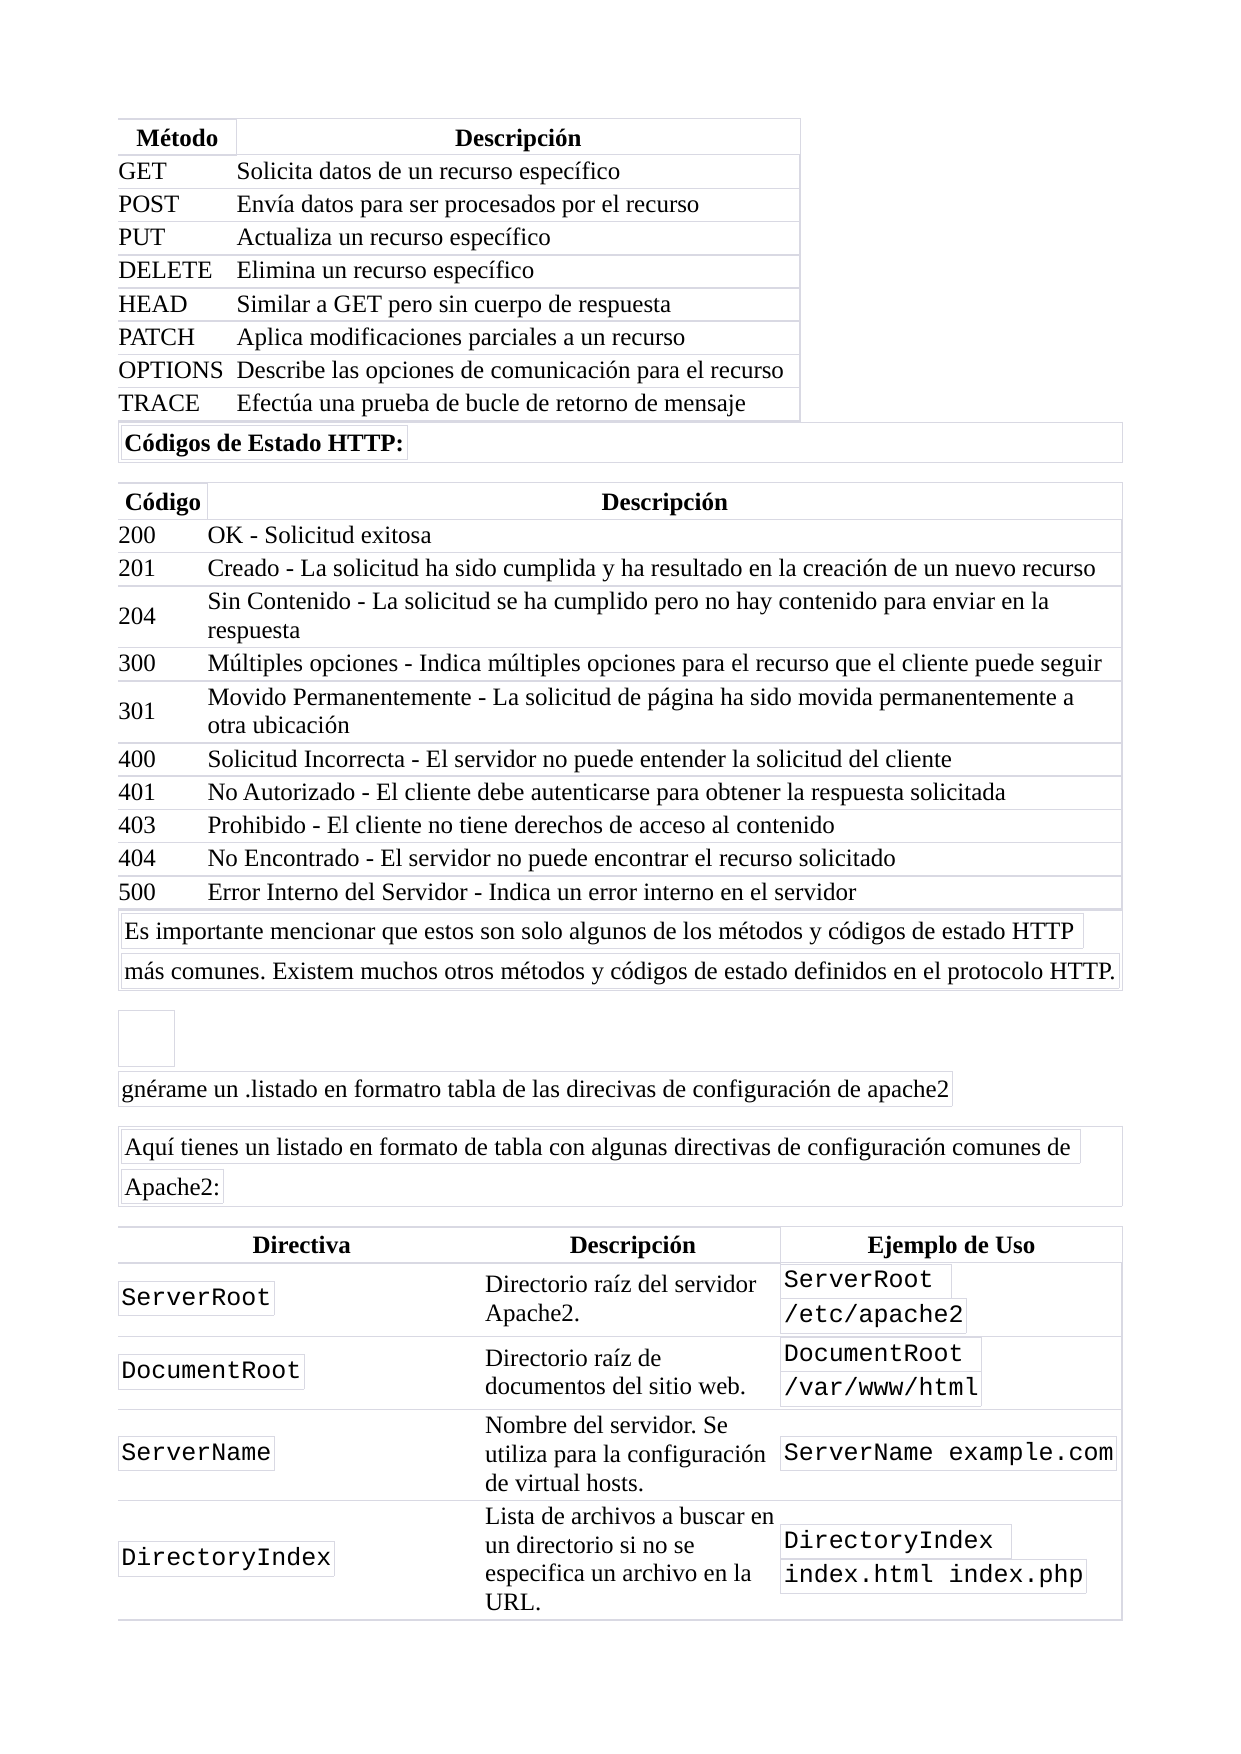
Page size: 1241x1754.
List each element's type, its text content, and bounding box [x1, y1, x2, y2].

table_cell Directorio raíz del servidor Apache2. [485, 1264, 780, 1336]
table_cell Error Interno del Servidor - Indica un error interno en el servidor [207, 877, 1121, 908]
table_cell Movido Permanentemente - La solicitud de página ha sido movida permanentemente a otra ubicación [207, 682, 1121, 742]
table_cell Actualiza un recurso específico [236, 222, 799, 254]
table_cell No Autorizado - El cliente debe autenticarse para obtener la respuesta solicitada [207, 777, 1121, 808]
table_cell TRACE [118, 388, 236, 420]
table_cell 403 [118, 810, 207, 842]
table_header Descripción [485, 1228, 780, 1262]
text Códigos de Estado HTTP: [119, 423, 1122, 462]
table_cell No Encontrado - El servidor no puede encontrar el recurso solicitado [207, 843, 1121, 875]
table_cell Describe las opciones de comunicación para el recurso [236, 355, 799, 387]
table_cell 200 [118, 520, 207, 552]
table_cell Nombre del servidor. Se utiliza para la configuración de virtual hosts. [485, 1410, 780, 1499]
table_cell 301 [118, 682, 207, 742]
table_header Método [118, 120, 236, 154]
table_cell Creado - La solicitud ha sido cumplida y ha resultado en la creación de un nuevo recurso [207, 553, 1121, 585]
table_cell Efectúa una prueba de bucle de retorno de mensaje [236, 388, 799, 420]
table_header Descripción [237, 119, 800, 154]
table_cell Solicitud Incorrecta - El servidor no puede entender la solicitud del cliente [207, 744, 1121, 775]
table_cell OK - Solicitud exitosa [207, 520, 1121, 552]
table_cell 500 [118, 877, 207, 908]
table_cell Aplica modificaciones parciales a un recurso [236, 322, 799, 354]
table_cell ServerName example.com [780, 1410, 1121, 1499]
table_cell ServerRoot [118, 1264, 485, 1336]
table_cell DocumentRoot [118, 1337, 485, 1409]
table_cell Sin Contenido - La solicitud se ha cumplido pero no hay contenido para enviar en la respuesta [207, 587, 1121, 647]
table_cell Múltiples opciones - Indica múltiples opciones para el recurso que el cliente puede seguir [207, 648, 1121, 680]
table_cell Prohibido - El cliente no tiene derechos de acceso al contenido [207, 810, 1121, 842]
text Aquí tienes un listado en formato de tabla con algunas directivas de configuración comunes de Apache2: [119, 1127, 1122, 1206]
table_header Ejemplo de Uso [781, 1227, 1122, 1262]
table_cell ServerRoot /etc/apache2 [780, 1263, 1121, 1336]
table_cell Elimina un recurso específico [236, 256, 799, 287]
table_cell Lista de archivos a buscar en un directorio si no se especifica un archivo en la URL. [485, 1501, 780, 1619]
table_cell Solicita datos de un recurso específico [236, 155, 799, 187]
text gnérame un .listado en formatro tabla de las direcivas de configuración de apache2 [119, 1072, 952, 1106]
table_cell HEAD [118, 289, 236, 320]
text Es importante mencionar que estos son solo algunos de los métodos y códigos de estado HTTP más comunes. Existem muchos otros métodos y códigos de estado definidos en el protocolo HTTP. [119, 911, 1122, 990]
table_cell GET [118, 156, 236, 187]
table_header Código [118, 484, 207, 518]
table_cell Directorio raíz de documentos del sitio web. [485, 1337, 780, 1409]
table_cell PATCH [118, 322, 236, 354]
table_header Descripción [208, 483, 1122, 518]
table_cell PUT [118, 222, 236, 254]
text [953, 1071, 1122, 1106]
table_cell DirectoryIndex index.html index.php [780, 1501, 1121, 1619]
table_cell DELETE [118, 256, 236, 287]
table_cell ServerName [118, 1410, 485, 1499]
table_cell OPTIONS [118, 355, 236, 387]
table_cell 300 [118, 648, 207, 680]
table_header Directiva [118, 1228, 485, 1262]
table_cell 204 [118, 587, 207, 647]
table_cell 404 [118, 843, 207, 875]
table_cell 201 [118, 553, 207, 585]
table_cell Envía datos para ser procesados por el recurso [236, 189, 799, 221]
table_cell 400 [118, 744, 207, 775]
table_cell DocumentRoot /var/www/html [780, 1337, 1121, 1409]
table_cell DirectoryIndex [118, 1501, 485, 1619]
table_cell 401 [118, 777, 207, 808]
table_cell Similar a GET pero sin cuerpo de respuesta [236, 289, 799, 320]
table_cell POST [118, 189, 236, 221]
